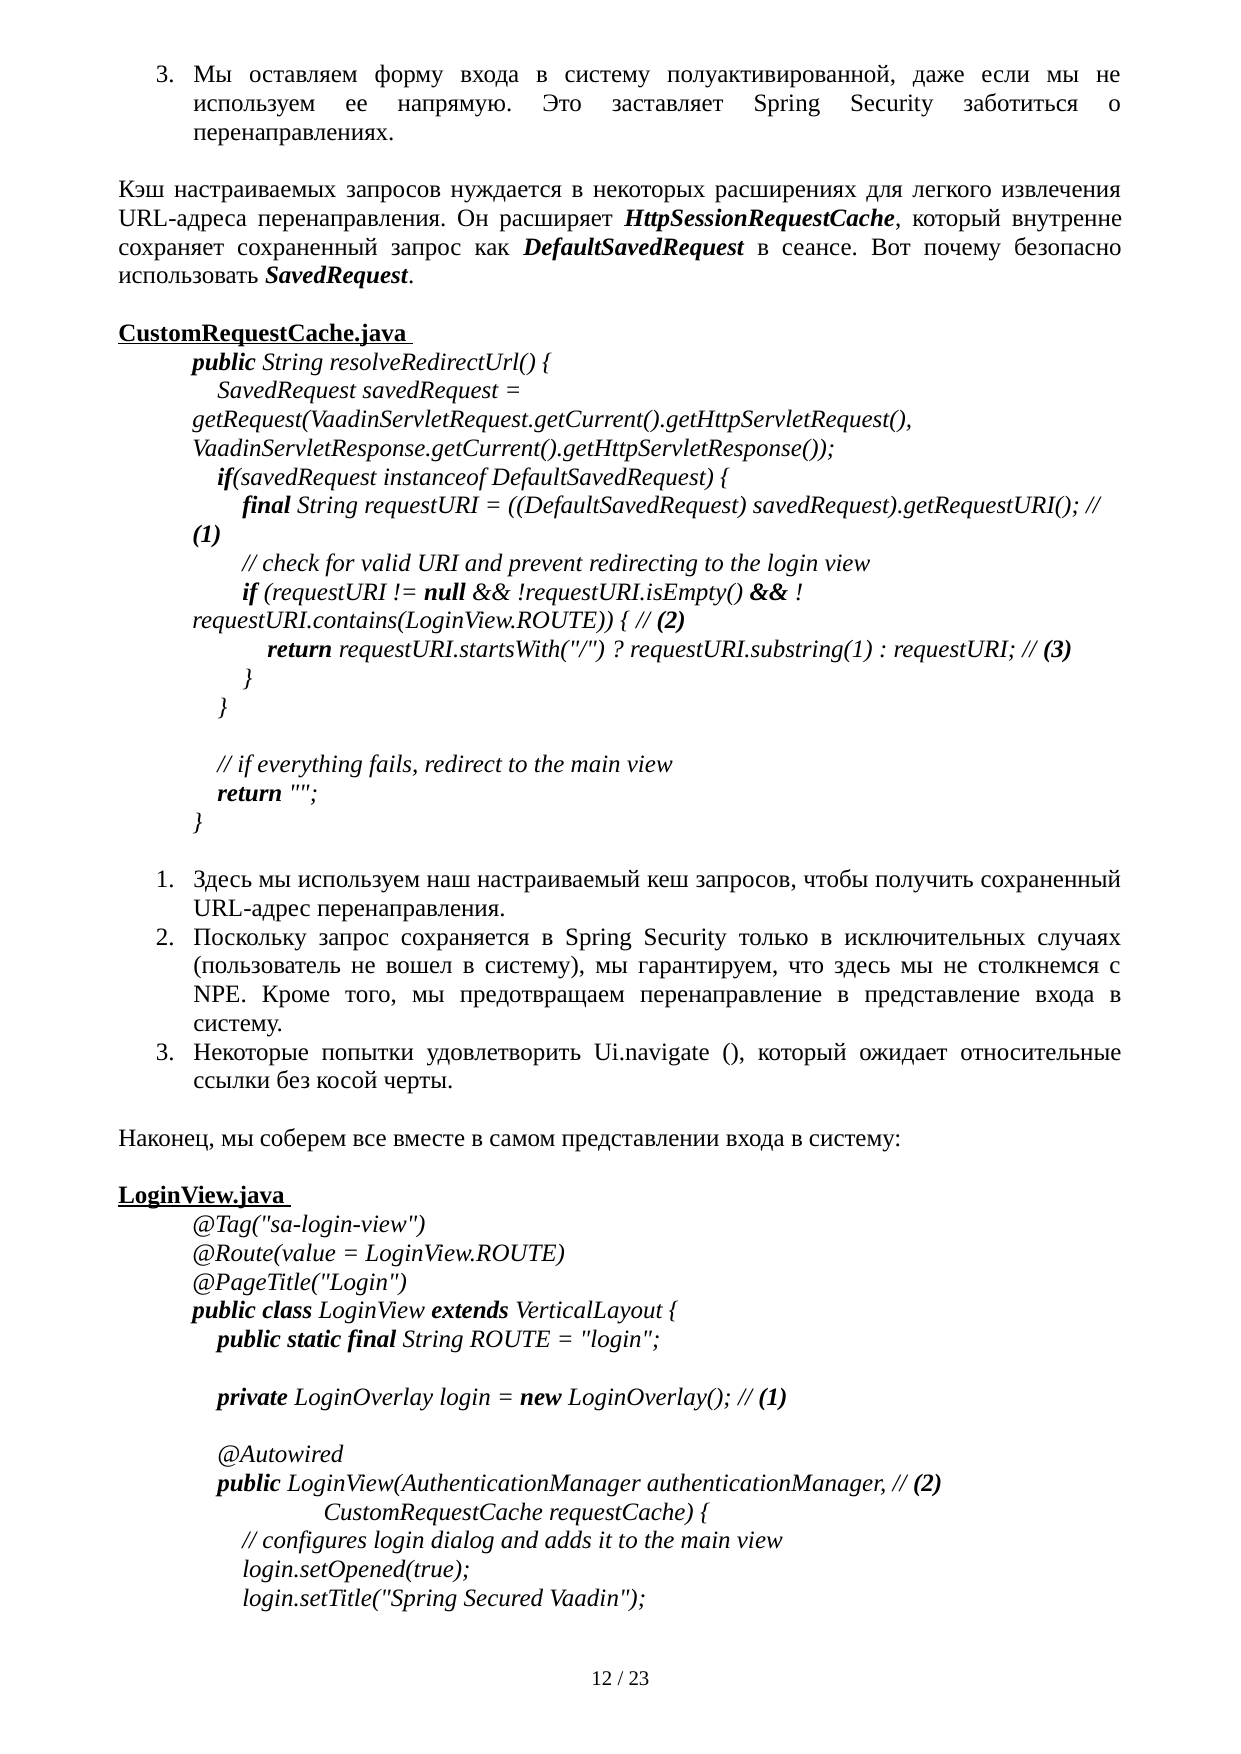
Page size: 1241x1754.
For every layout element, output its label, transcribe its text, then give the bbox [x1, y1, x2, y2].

list Мы оставляем форму входа в систему полуактивированной, даже если мы не используем ее напрямую. Это заставляет Spring Security заботиться о перенаправлениях. [156, 59, 1122, 145]
text @Route(value = LoginView.ROUTE) [192, 1238, 1122, 1267]
text Кэш настраиваемых запросов нуждается в некоторых расширениях для легкого извлечения URL-адреса перенаправления. Он расширяет HttpSessionRequestCache, который внутренне сохраняет сохраненный запрос как DefaultSavedRequest в сеансе. Вот почему безопасно использовать SavedRequest. [118, 145, 1122, 289]
text return requestURI.startsWith("/") ? requestURI.substring(1) : requestURI; // (3) [192, 634, 1122, 663]
text } [192, 807, 1122, 835]
text Наконец, мы соберем все вместе в самом представлении входа в систему: [118, 1094, 1122, 1152]
text if(savedRequest instanceof DefaultSavedRequest) { [192, 462, 1122, 490]
text public class LoginView extends VerticalLayout { [192, 1295, 1122, 1324]
text @Autowired [192, 1439, 1122, 1468]
text private LoginOverlay login = new LoginOverlay(); // (1) [192, 1382, 1122, 1410]
text return ""; [192, 778, 1122, 807]
text final String requestURI = ((DefaultSavedRequest) savedRequest).getRequestURI(); // (1) [192, 490, 1122, 548]
text } [192, 692, 1122, 720]
text SavedRequest savedRequest = getRequest(VaadinServletRequest.getCurrent().getHttpServletRequest(), VaadinServletResponse.getCurrent().getHttpServletResponse()); [192, 375, 1122, 462]
list Поскольку запрос сохраняется в Spring Security только в исключительных случаях (пользователь не вошел в систему), мы гарантируем, что здесь мы не столкнемся с NPE. Кроме того, мы предотвращаем перенаправление в представление входа в систему. [156, 922, 1122, 1037]
text LoginView.java [118, 1152, 1122, 1209]
text } [192, 663, 1122, 692]
list Некоторые попытки удовлетворить Ui.navigate (), который ожидает относительные ссылки без косой черты. [156, 1037, 1122, 1094]
text CustomRequestCache requestCache) { [192, 1497, 1122, 1525]
text // check for valid URI and prevent redirecting to the login view [192, 548, 1122, 577]
text // configures login dialog and adds it to the main view [192, 1525, 1122, 1554]
text if (requestURI != null && !requestURI.isEmpty() && !requestURI.contains(LoginView.ROUTE)) { // (2) [192, 577, 1122, 634]
text login.setOpened(true); [192, 1554, 1122, 1583]
text public static final String ROUTE = "login"; [192, 1324, 1122, 1353]
text @PageTitle("Login") [192, 1267, 1122, 1295]
text public LoginView(AuthenticationManager authenticationManager, // (2) [192, 1468, 1122, 1497]
text // if everything fails, redirect to the main view [192, 749, 1122, 778]
text public String resolveRedirectUrl() { [192, 347, 1122, 375]
text @Tag("sa-login-view") [192, 1209, 1122, 1238]
text login.setTitle("Spring Secured Vaadin"); [192, 1583, 1122, 1612]
text CustomRequestCache.java [118, 289, 1122, 347]
list Здесь мы используем наш настраиваемый кеш запросов, чтобы получить сохраненный URL-адрес перенаправления. [156, 864, 1122, 922]
